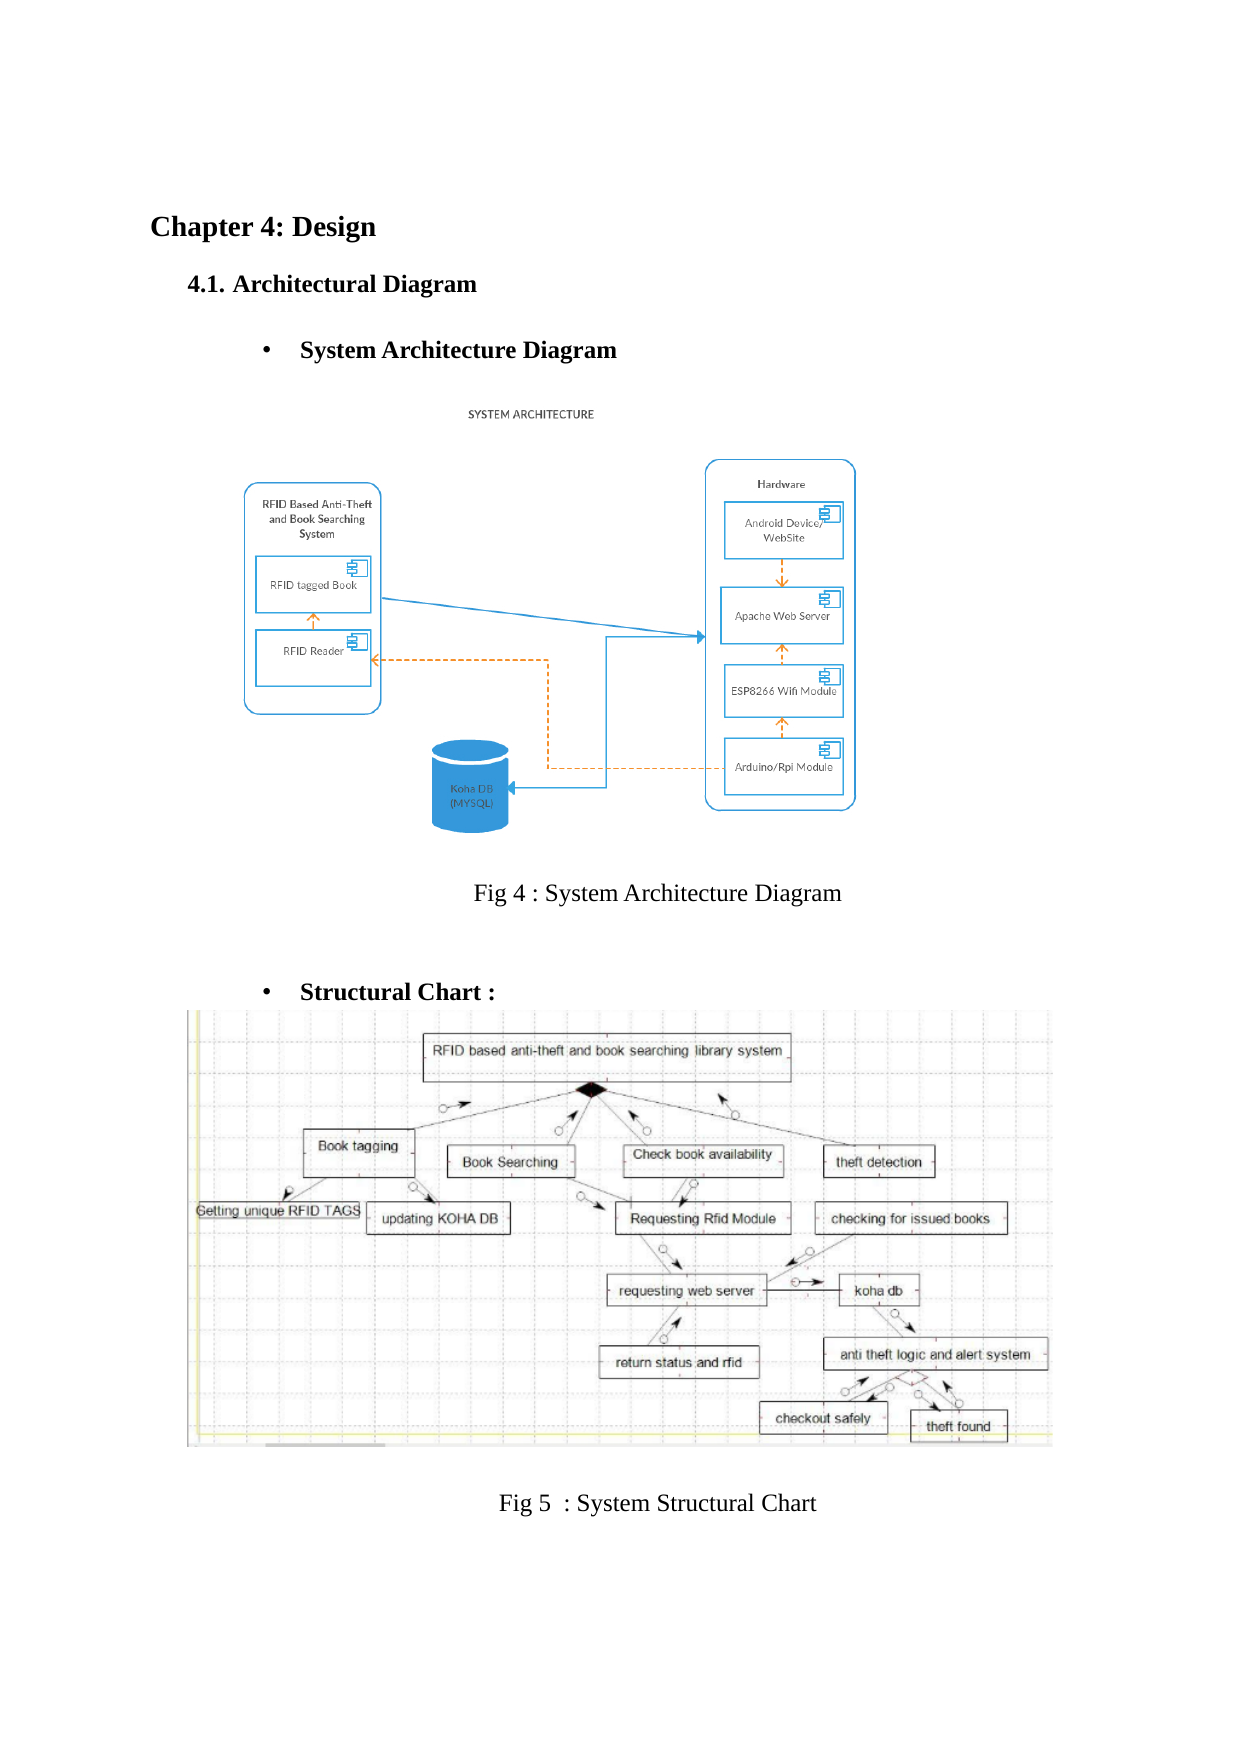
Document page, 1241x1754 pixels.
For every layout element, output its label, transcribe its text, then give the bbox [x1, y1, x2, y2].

list System Architecture Diagram [262, 335, 1090, 363]
list Structural Chart : [262, 977, 1090, 1006]
text Chapter 4: Design [150, 209, 1090, 243]
list Fig 5 : System Structural Chart [225, 1488, 1090, 1517]
list Fig 4 : System Architecture Diagram [225, 797, 1090, 907]
list Architectural Diagram [187, 269, 1090, 297]
picture [187, 1010, 1053, 1447]
picture [232, 367, 1055, 870]
